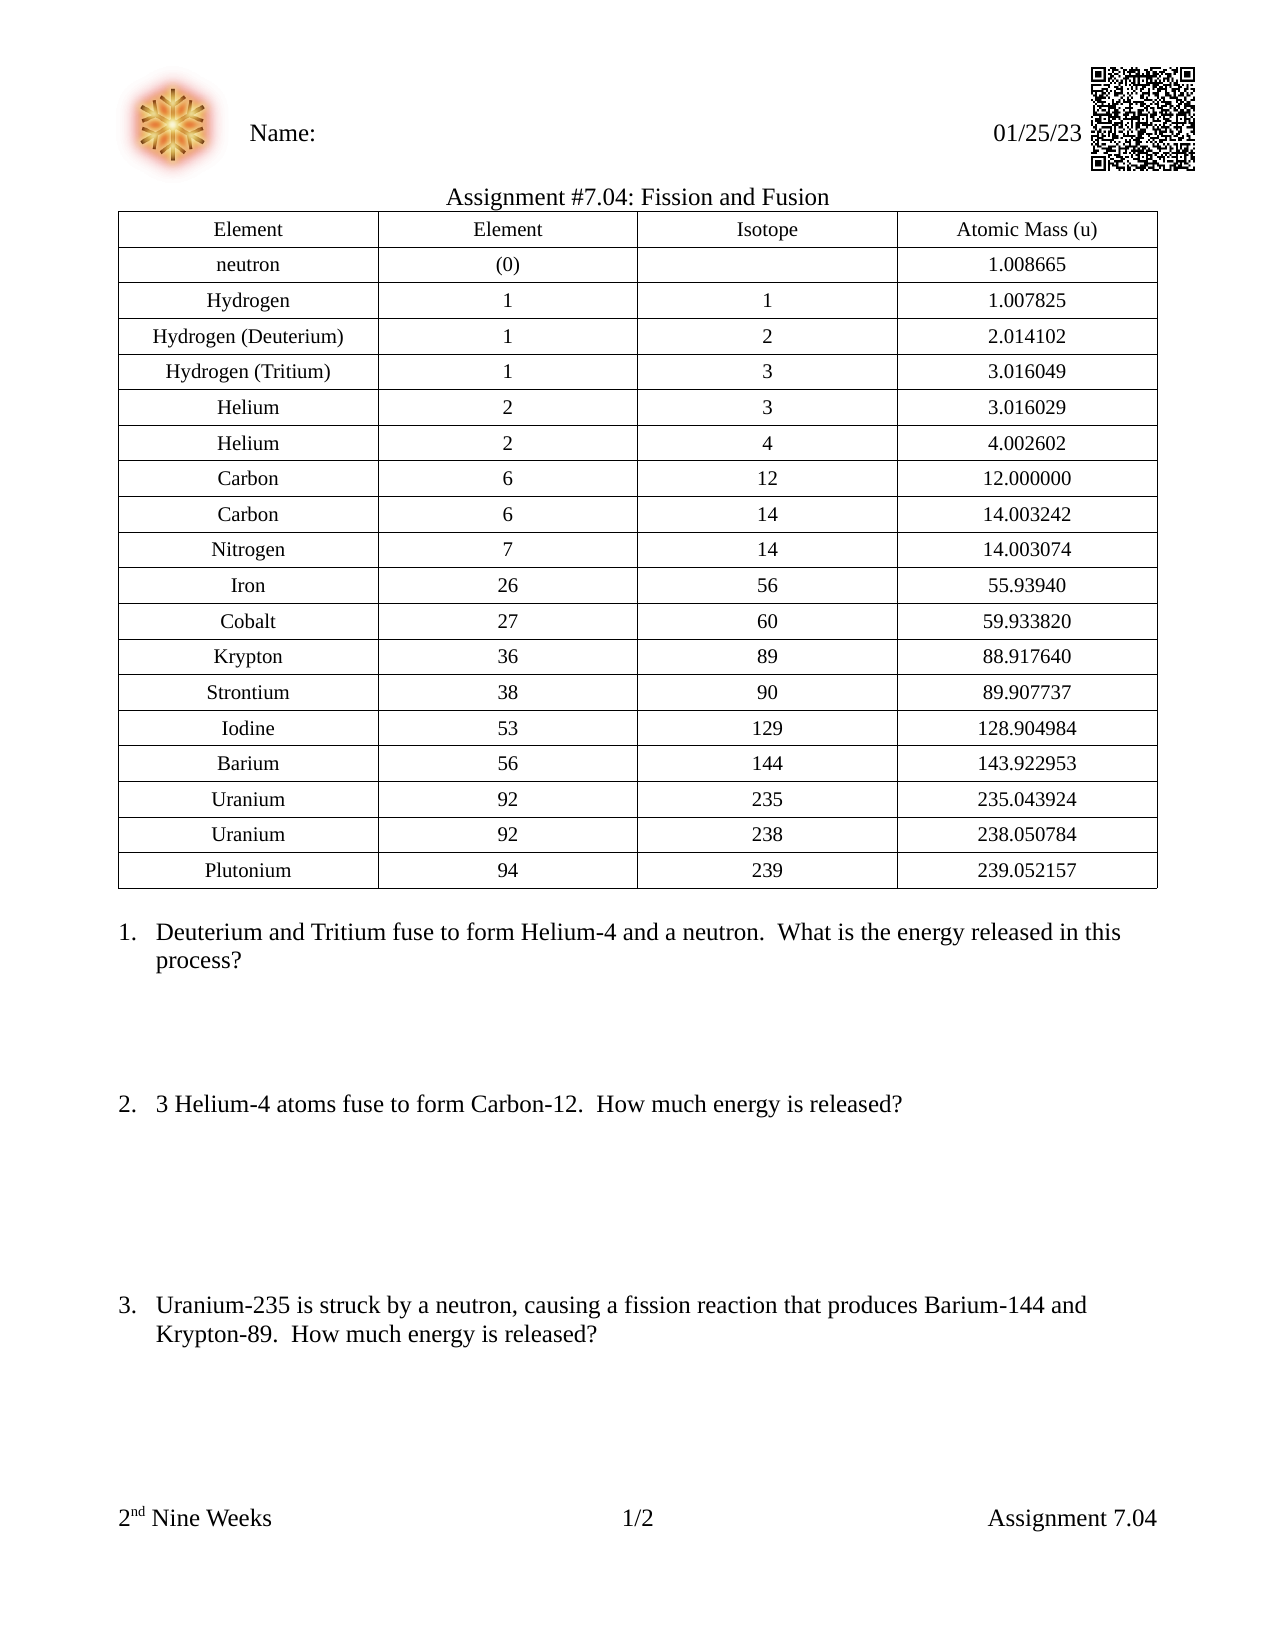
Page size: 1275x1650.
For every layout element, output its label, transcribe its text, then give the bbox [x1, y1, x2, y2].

table_cell 36 [379, 640, 637, 674]
table_cell 238.050784 [898, 818, 1157, 852]
table_cell 26 [379, 568, 637, 603]
table_cell Uranium [119, 782, 378, 817]
table_cell [638, 248, 897, 282]
table_header Isotope [638, 212, 897, 247]
table_cell 3.016049 [898, 355, 1157, 389]
table_cell 92 [379, 782, 637, 817]
table_cell Hydrogen (Deuterium) [119, 319, 378, 353]
table_header Element [119, 212, 378, 247]
table_cell 6 [379, 461, 637, 496]
table_cell 239 [638, 853, 897, 888]
table_cell 59.933820 [898, 604, 1157, 638]
table_cell 60 [638, 604, 897, 638]
table_cell 89 [638, 640, 897, 674]
list 3 Helium-4 atoms fuse to form Carbon-12. How much energy is released? [118, 1089, 1157, 1118]
table_cell 12 [638, 461, 897, 496]
table_cell 14.003242 [898, 497, 1157, 532]
table_cell 1.007825 [898, 283, 1157, 318]
table_cell 1 [379, 319, 637, 353]
table_cell 90 [638, 675, 897, 710]
table_cell 38 [379, 675, 637, 710]
table_cell 55.93940 [898, 568, 1157, 603]
table_header Atomic Mass (u) [898, 212, 1157, 247]
table_cell 2.014102 [898, 319, 1157, 353]
table_cell 2 [379, 426, 637, 460]
table_cell 88.917640 [898, 640, 1157, 674]
table_cell 143.922953 [898, 746, 1157, 781]
table_cell 128.904984 [898, 711, 1157, 745]
table_cell 144 [638, 746, 897, 781]
table_cell 56 [638, 568, 897, 603]
table_cell 238 [638, 818, 897, 852]
table_cell Hydrogen (Tritium) [119, 355, 378, 389]
table_cell 89.907737 [898, 675, 1157, 710]
table_cell Carbon [119, 497, 378, 532]
table_cell 3 [638, 355, 897, 389]
table_cell (0) [379, 248, 637, 282]
table_cell 56 [379, 746, 637, 781]
table_cell Barium [119, 746, 378, 781]
picture [116, 66, 229, 183]
table_cell 2 [638, 319, 897, 353]
table_cell 7 [379, 533, 637, 567]
table_cell 2 [379, 390, 637, 425]
table_cell Carbon [119, 461, 378, 496]
table_cell 4 [638, 426, 897, 460]
table_cell Uranium [119, 818, 378, 852]
table_cell 53 [379, 711, 637, 745]
picture [1082, 58, 1203, 179]
table_cell Nitrogen [119, 533, 378, 567]
list Deuterium and Tritium fuse to form Helium-4 and a neutron. What is the energy released in this process? [118, 917, 1157, 974]
table_cell 1.008665 [898, 248, 1157, 282]
table_cell neutron [119, 248, 378, 282]
table_cell 14 [638, 497, 897, 532]
table_cell Strontium [119, 675, 378, 710]
table_cell 3.016029 [898, 390, 1157, 425]
table_cell Hydrogen [119, 283, 378, 318]
table_cell 27 [379, 604, 637, 638]
table_cell Helium [119, 426, 378, 460]
table_cell Helium [119, 390, 378, 425]
table_cell 14.003074 [898, 533, 1157, 567]
table_cell 1 [379, 355, 637, 389]
table_cell 4.002602 [898, 426, 1157, 460]
table_cell Iron [119, 568, 378, 603]
table_cell Cobalt [119, 604, 378, 638]
table_cell 129 [638, 711, 897, 745]
table_cell 94 [379, 853, 637, 888]
text Assignment #7.04: Fission and Fusion [118, 176, 1157, 211]
table_cell 12.000000 [898, 461, 1157, 496]
table_cell 235 [638, 782, 897, 817]
table_cell Krypton [119, 640, 378, 674]
table_cell 92 [379, 818, 637, 852]
table_cell 14 [638, 533, 897, 567]
table_cell 1 [379, 283, 637, 318]
table_cell 239.052157 [898, 853, 1157, 888]
table_cell 3 [638, 390, 897, 425]
table_header Element [379, 212, 637, 247]
table_cell 235.043924 [898, 782, 1157, 817]
table_cell 6 [379, 497, 637, 532]
list Uranium-235 is struck by a neutron, causing a fission reaction that produces Barium-144 and Krypton-89. How much energy is released? [118, 1290, 1157, 1348]
table_cell Plutonium [119, 853, 378, 888]
table_cell 1 [638, 283, 897, 318]
table_cell Iodine [119, 711, 378, 745]
